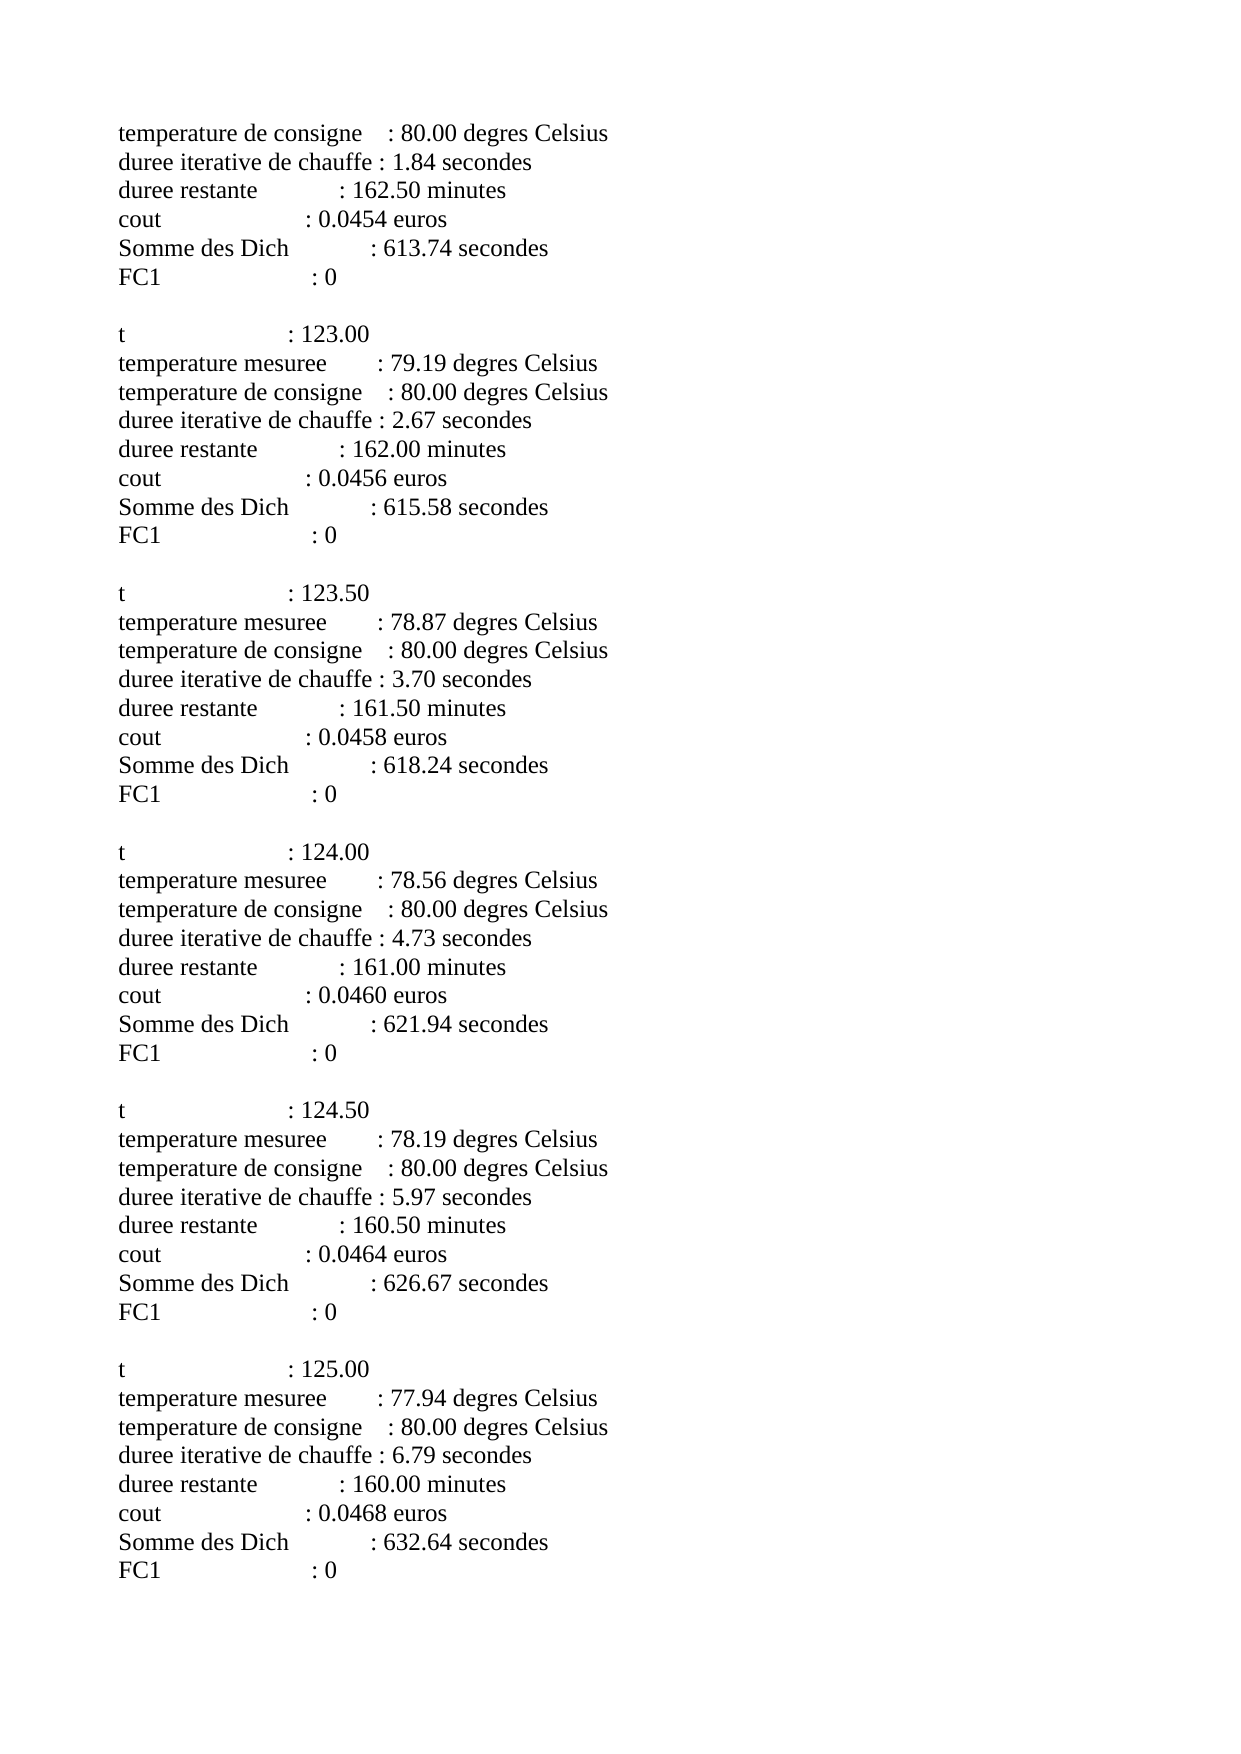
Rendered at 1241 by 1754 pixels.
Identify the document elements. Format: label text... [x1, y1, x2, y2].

text temperature de consigne : 80.00 degres Celsius [118, 894, 1122, 923]
text duree iterative de chauffe : 3.70 secondes [118, 664, 1122, 693]
text FC1 : 0 [118, 1556, 1122, 1584]
text cout : 0.0460 euros [118, 981, 1122, 1009]
text duree iterative de chauffe : 2.67 secondes [118, 406, 1122, 434]
text FC1 : 0 [118, 262, 1122, 291]
text temperature de consigne : 80.00 degres Celsius [118, 377, 1122, 406]
text t : 125.00 [118, 1354, 1122, 1383]
text temperature de consigne : 80.00 degres Celsius [118, 118, 1122, 147]
text duree restante : 161.50 minutes [118, 693, 1122, 722]
text temperature de consigne : 80.00 degres Celsius [118, 636, 1122, 664]
text temperature mesuree : 77.94 degres Celsius [118, 1383, 1122, 1412]
text FC1 : 0 [118, 779, 1122, 808]
text FC1 : 0 [118, 1038, 1122, 1067]
text duree iterative de chauffe : 5.97 secondes [118, 1182, 1122, 1211]
text duree restante : 162.50 minutes [118, 176, 1122, 204]
text FC1 : 0 [118, 1297, 1122, 1326]
text temperature mesuree : 79.19 degres Celsius [118, 348, 1122, 377]
text FC1 : 0 [118, 521, 1122, 549]
text duree iterative de chauffe : 4.73 secondes [118, 923, 1122, 952]
text Somme des Dich : 621.94 secondes [118, 1009, 1122, 1038]
text Somme des Dich : 632.64 secondes [118, 1527, 1122, 1556]
text temperature mesuree : 78.56 degres Celsius [118, 866, 1122, 894]
text temperature mesuree : 78.87 degres Celsius [118, 607, 1122, 636]
text Somme des Dich : 615.58 secondes [118, 492, 1122, 521]
text t : 124.50 [118, 1096, 1122, 1124]
text temperature de consigne : 80.00 degres Celsius [118, 1412, 1122, 1441]
text duree restante : 160.00 minutes [118, 1469, 1122, 1498]
text cout : 0.0464 euros [118, 1239, 1122, 1268]
text duree iterative de chauffe : 6.79 secondes [118, 1441, 1122, 1469]
text cout : 0.0454 euros [118, 204, 1122, 233]
text cout : 0.0456 euros [118, 463, 1122, 492]
text Somme des Dich : 618.24 secondes [118, 751, 1122, 779]
text temperature mesuree : 78.19 degres Celsius [118, 1124, 1122, 1153]
text Somme des Dich : 626.67 secondes [118, 1268, 1122, 1297]
text temperature de consigne : 80.00 degres Celsius [118, 1153, 1122, 1182]
text cout : 0.0468 euros [118, 1498, 1122, 1527]
text duree restante : 160.50 minutes [118, 1211, 1122, 1239]
text t : 123.50 [118, 578, 1122, 607]
text duree restante : 161.00 minutes [118, 952, 1122, 981]
text t : 123.00 [118, 319, 1122, 348]
text duree restante : 162.00 minutes [118, 434, 1122, 463]
text cout : 0.0458 euros [118, 722, 1122, 751]
text duree iterative de chauffe : 1.84 secondes [118, 147, 1122, 176]
text Somme des Dich : 613.74 secondes [118, 233, 1122, 262]
text t : 124.00 [118, 837, 1122, 866]
